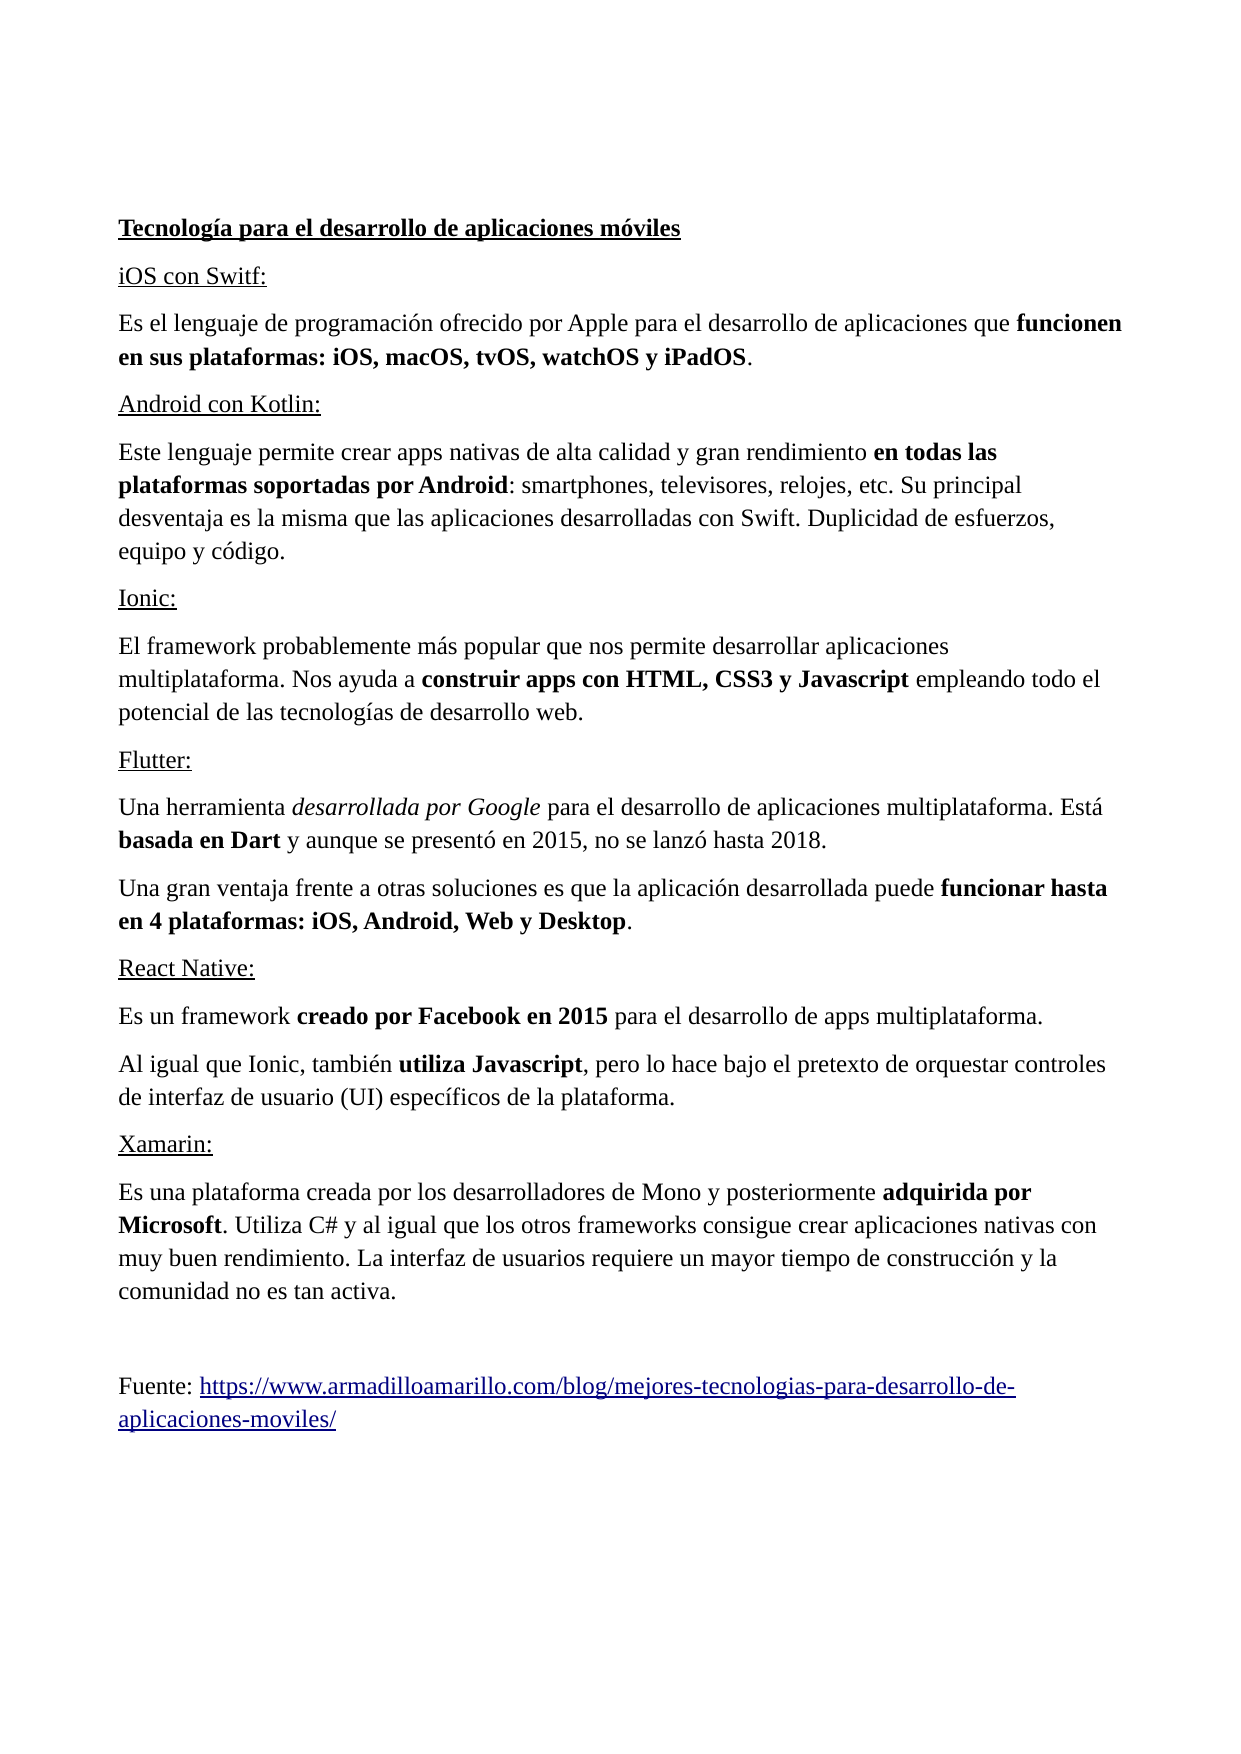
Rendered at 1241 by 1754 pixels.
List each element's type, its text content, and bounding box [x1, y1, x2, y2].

text Xamarin: [118, 1129, 1122, 1158]
text Es un framework creado por Facebook en 2015 para el desarrollo de apps multiplataforma. [118, 1001, 1122, 1030]
text Este lenguaje permite crear apps nativas de alta calidad y gran rendimiento en todas las plataformas soportadas por Android: smartphones, televisores, relojes, etc. Su principal desventaja es la misma que las aplicaciones desarrolladas con Swift. Duplicidad de esfuerzos, equipo y código. [118, 437, 1122, 564]
text Una gran ventaja frente a otras soluciones es que la aplicación desarrollada puede funcionar hasta en 4 plataformas: iOS, Android, Web y Desktop. [118, 873, 1122, 935]
text Es una plataforma creada por los desarrolladores de Mono y posteriormente adquirida por Microsoft. Utiliza C# y al igual que los otros frameworks consigue crear aplicaciones nativas con muy buen rendimiento. La interfaz de usuarios requiere un mayor tiempo de construcción y la comunidad no es tan activa. [118, 1177, 1122, 1305]
text El framework probablemente más popular que nos permite desarrollar aplicaciones multiplataforma. Nos ayuda a construir apps con HTML, CSS3 y Javascript empleando todo el potencial de las tecnologías de desarrollo web. [118, 631, 1122, 726]
text Flutter: [118, 745, 1122, 773]
text React Native: [118, 953, 1122, 982]
text Una herramienta desarrollada por Google para el desarrollo de aplicaciones multiplataforma. Está basada en Dart y aunque se presentó en 2015, no se lanzó hasta 2018. [118, 792, 1122, 854]
text Fuente: https://www.armadilloamarillo.com/blog/mejores-tecnologias-para-desarrollo-de-aplicaciones-moviles/ [118, 1371, 1122, 1433]
text Android con Kotlin: [118, 389, 1122, 418]
text Al igual que Ionic, también utiliza Javascript, pero lo hace bajo el pretexto de orquestar controles de interfaz de usuario (UI) específicos de la plataforma. [118, 1049, 1122, 1111]
text iOS con Switf: [118, 261, 1122, 290]
text Es el lenguaje de programación ofrecido por Apple para el desarrollo de aplicaciones que funcionen en sus plataformas: iOS, macOS, tvOS, watchOS y iPadOS. [118, 308, 1122, 370]
text Ionic: [118, 583, 1122, 612]
text Tecnología para el desarrollo de aplicaciones móviles [118, 213, 1122, 242]
